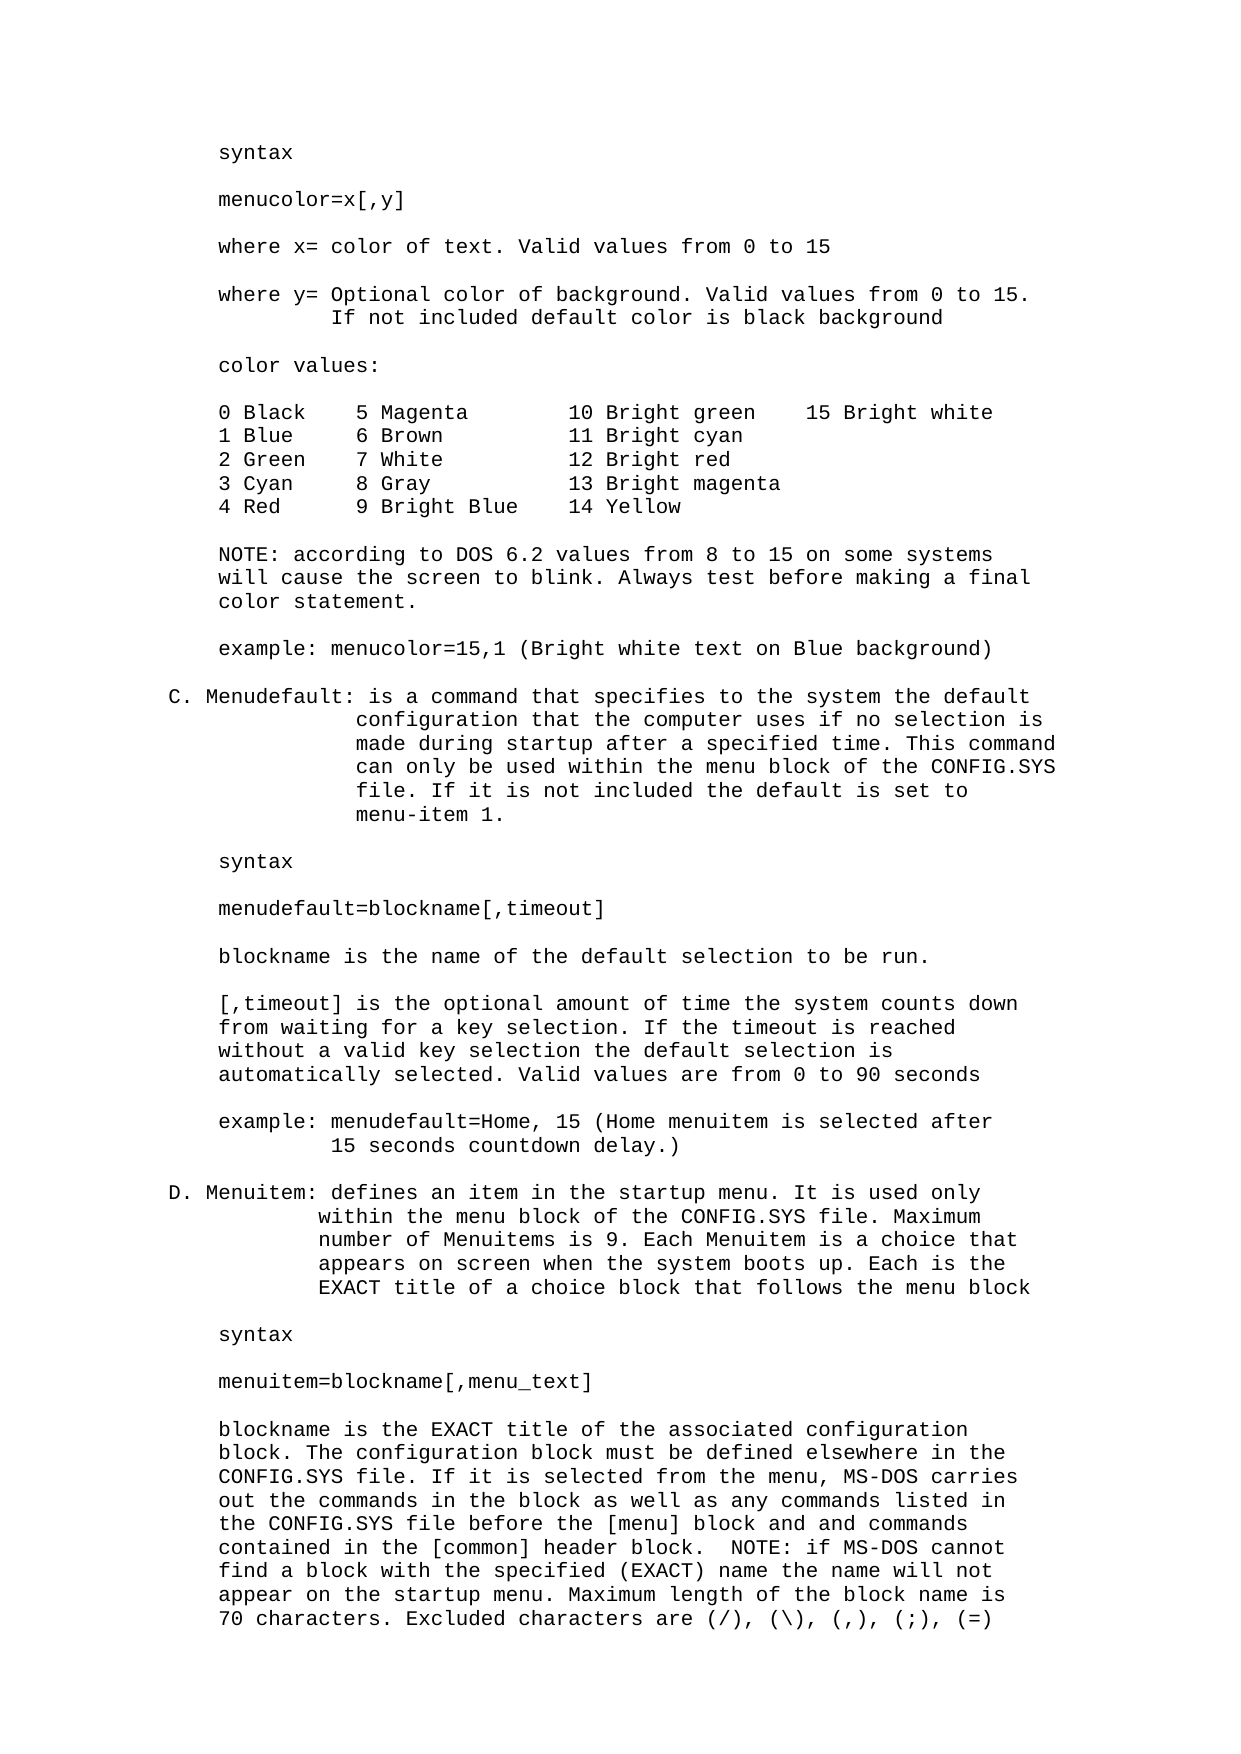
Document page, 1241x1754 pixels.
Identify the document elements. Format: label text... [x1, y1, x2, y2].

text menuitem=blockname[,menu_text] [118, 1371, 1122, 1395]
text without a valid key selection the default selection is [118, 1040, 1122, 1064]
text menu-item 1. [118, 804, 1122, 827]
text EXACT title of a choice block that follows the menu block [118, 1277, 1122, 1300]
text color values: [118, 354, 1122, 378]
text 70 characters. Excluded characters are (/), (\), (,), (;), (=) [118, 1608, 1122, 1631]
text can only be used within the menu block of the CONFIG.SYS [118, 757, 1122, 780]
text syntax [118, 1324, 1122, 1348]
text within the menu block of the CONFIG.SYS file. Maximum [118, 1206, 1122, 1229]
text find a block with the specified (EXACT) name the name will not [118, 1561, 1122, 1584]
text 2 Green 7 White 12 Bright red [118, 449, 1122, 473]
text the CONFIG.SYS file before the [menu] block and and commands [118, 1513, 1122, 1537]
text D. Menuitem: defines an item in the startup menu. It is used only [118, 1182, 1122, 1206]
text syntax [118, 851, 1122, 875]
text from waiting for a key selection. If the timeout is reached [118, 1017, 1122, 1040]
text block. The configuration block must be defined elsewhere in the [118, 1442, 1122, 1466]
text syntax [118, 142, 1122, 165]
text where y= Optional color of background. Valid values from 0 to 15. [118, 284, 1122, 307]
text appears on screen when the system boots up. Each is the [118, 1253, 1122, 1277]
text contained in the [common] header block. NOTE: if MS-DOS cannot [118, 1537, 1122, 1561]
text NOTE: according to DOS 6.2 values from 8 to 15 on some systems [118, 544, 1122, 567]
text If not included default color is black background [118, 307, 1122, 331]
text configuration that the computer uses if no selection is [118, 709, 1122, 733]
text number of Menuitems is 9. Each Menuitem is a choice that [118, 1229, 1122, 1253]
text color statement. [118, 591, 1122, 615]
text 4 Red 9 Bright Blue 14 Yellow [118, 496, 1122, 520]
text out the commands in the block as well as any commands listed in [118, 1489, 1122, 1513]
text 3 Cyan 8 Gray 13 Bright magenta [118, 473, 1122, 496]
text blockname is the EXACT title of the associated configuration [118, 1419, 1122, 1442]
text example: menudefault=Home, 15 (Home menuitem is selected after [118, 1111, 1122, 1135]
text automatically selected. Valid values are from 0 to 90 seconds [118, 1064, 1122, 1088]
text example: menucolor=15,1 (Bright white text on Blue background) [118, 638, 1122, 662]
text menudefault=blockname[,timeout] [118, 898, 1122, 922]
text file. If it is not included the default is set to [118, 780, 1122, 804]
text menucolor=x[,y] [118, 189, 1122, 213]
text blockname is the name of the default selection to be run. [118, 946, 1122, 969]
text where x= color of text. Valid values from 0 to 15 [118, 236, 1122, 260]
text 0 Black 5 Magenta 10 Bright green 15 Bright white [118, 402, 1122, 426]
text 1 Blue 6 Brown 11 Bright cyan [118, 426, 1122, 449]
text appear on the startup menu. Maximum length of the block name is [118, 1584, 1122, 1608]
text will cause the screen to blink. Always test before making a final [118, 567, 1122, 591]
text [,timeout] is the optional amount of time the system counts down [118, 993, 1122, 1017]
text CONFIG.SYS file. If it is selected from the menu, MS-DOS carries [118, 1466, 1122, 1489]
text made during startup after a specified time. This command [118, 733, 1122, 757]
text C. Menudefault: is a command that specifies to the system the default [118, 686, 1122, 709]
text 15 seconds countdown delay.) [118, 1135, 1122, 1158]
